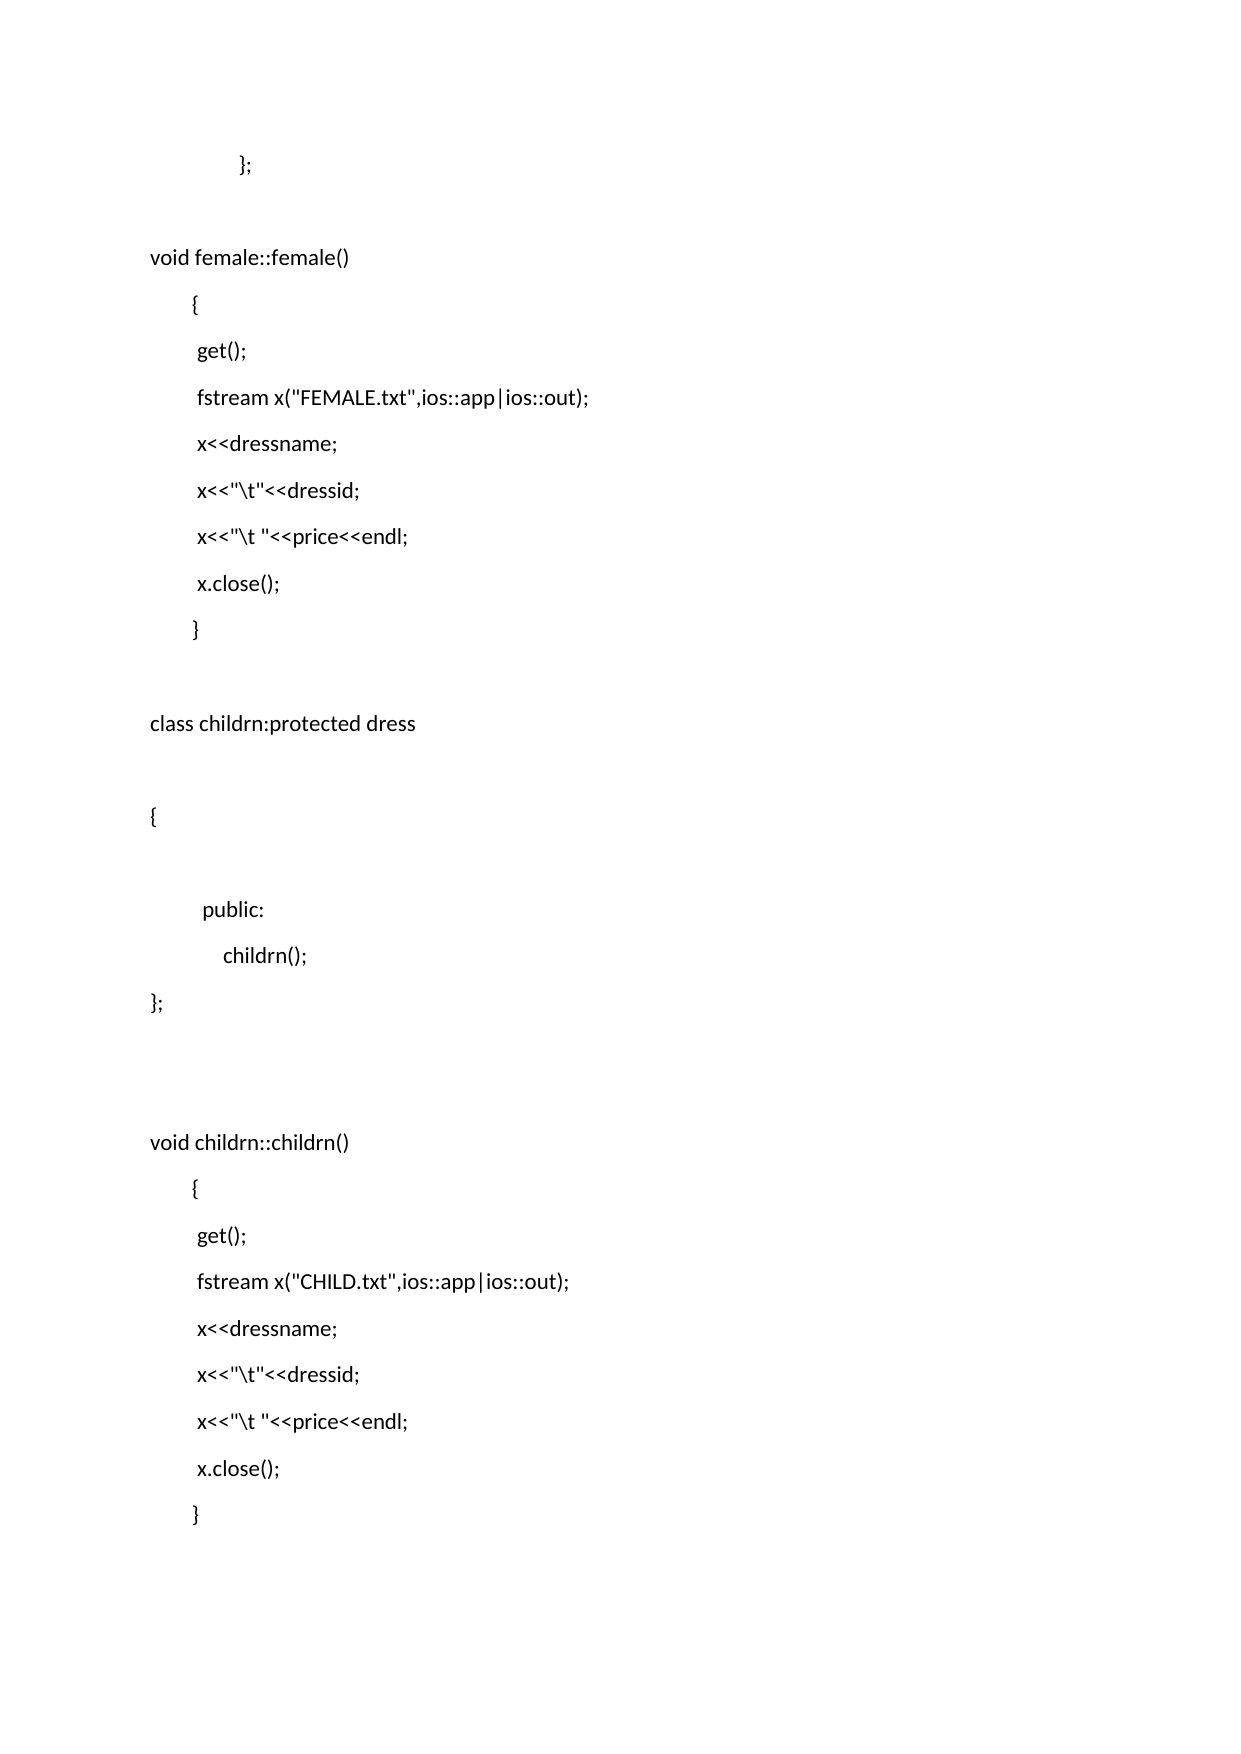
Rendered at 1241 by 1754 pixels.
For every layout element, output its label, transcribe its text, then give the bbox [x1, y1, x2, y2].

text fstream x("CHILD.txt",ios::app|ios::out); [150, 1267, 1090, 1296]
text x.close(); [150, 569, 1090, 597]
text } [150, 616, 1090, 644]
text x<<"\t "<<price<<endl; [150, 522, 1090, 551]
text { [150, 802, 1090, 830]
text { [150, 1174, 1090, 1202]
text get(); [150, 336, 1090, 364]
text x<<"\t"<<dressid; [150, 1361, 1090, 1389]
text class childrn:protected dress [150, 709, 1090, 737]
text x<<"\t"<<dressid; [150, 476, 1090, 504]
text get(); [150, 1221, 1090, 1249]
text fstream x("FEMALE.txt",ios::app|ios::out); [150, 383, 1090, 411]
text } [150, 1500, 1090, 1528]
text x<<dressname; [150, 1314, 1090, 1342]
text }; [150, 988, 1090, 1016]
text childrn(); [150, 942, 1090, 969]
text void childrn::childrn() [150, 1128, 1090, 1156]
text void female::female() [150, 243, 1090, 271]
text { [150, 290, 1090, 318]
text }; [150, 150, 1090, 178]
text x<<"\t "<<price<<endl; [150, 1407, 1090, 1435]
text x.close(); [150, 1454, 1090, 1482]
text public: [150, 895, 1090, 923]
text x<<dressname; [150, 429, 1090, 457]
